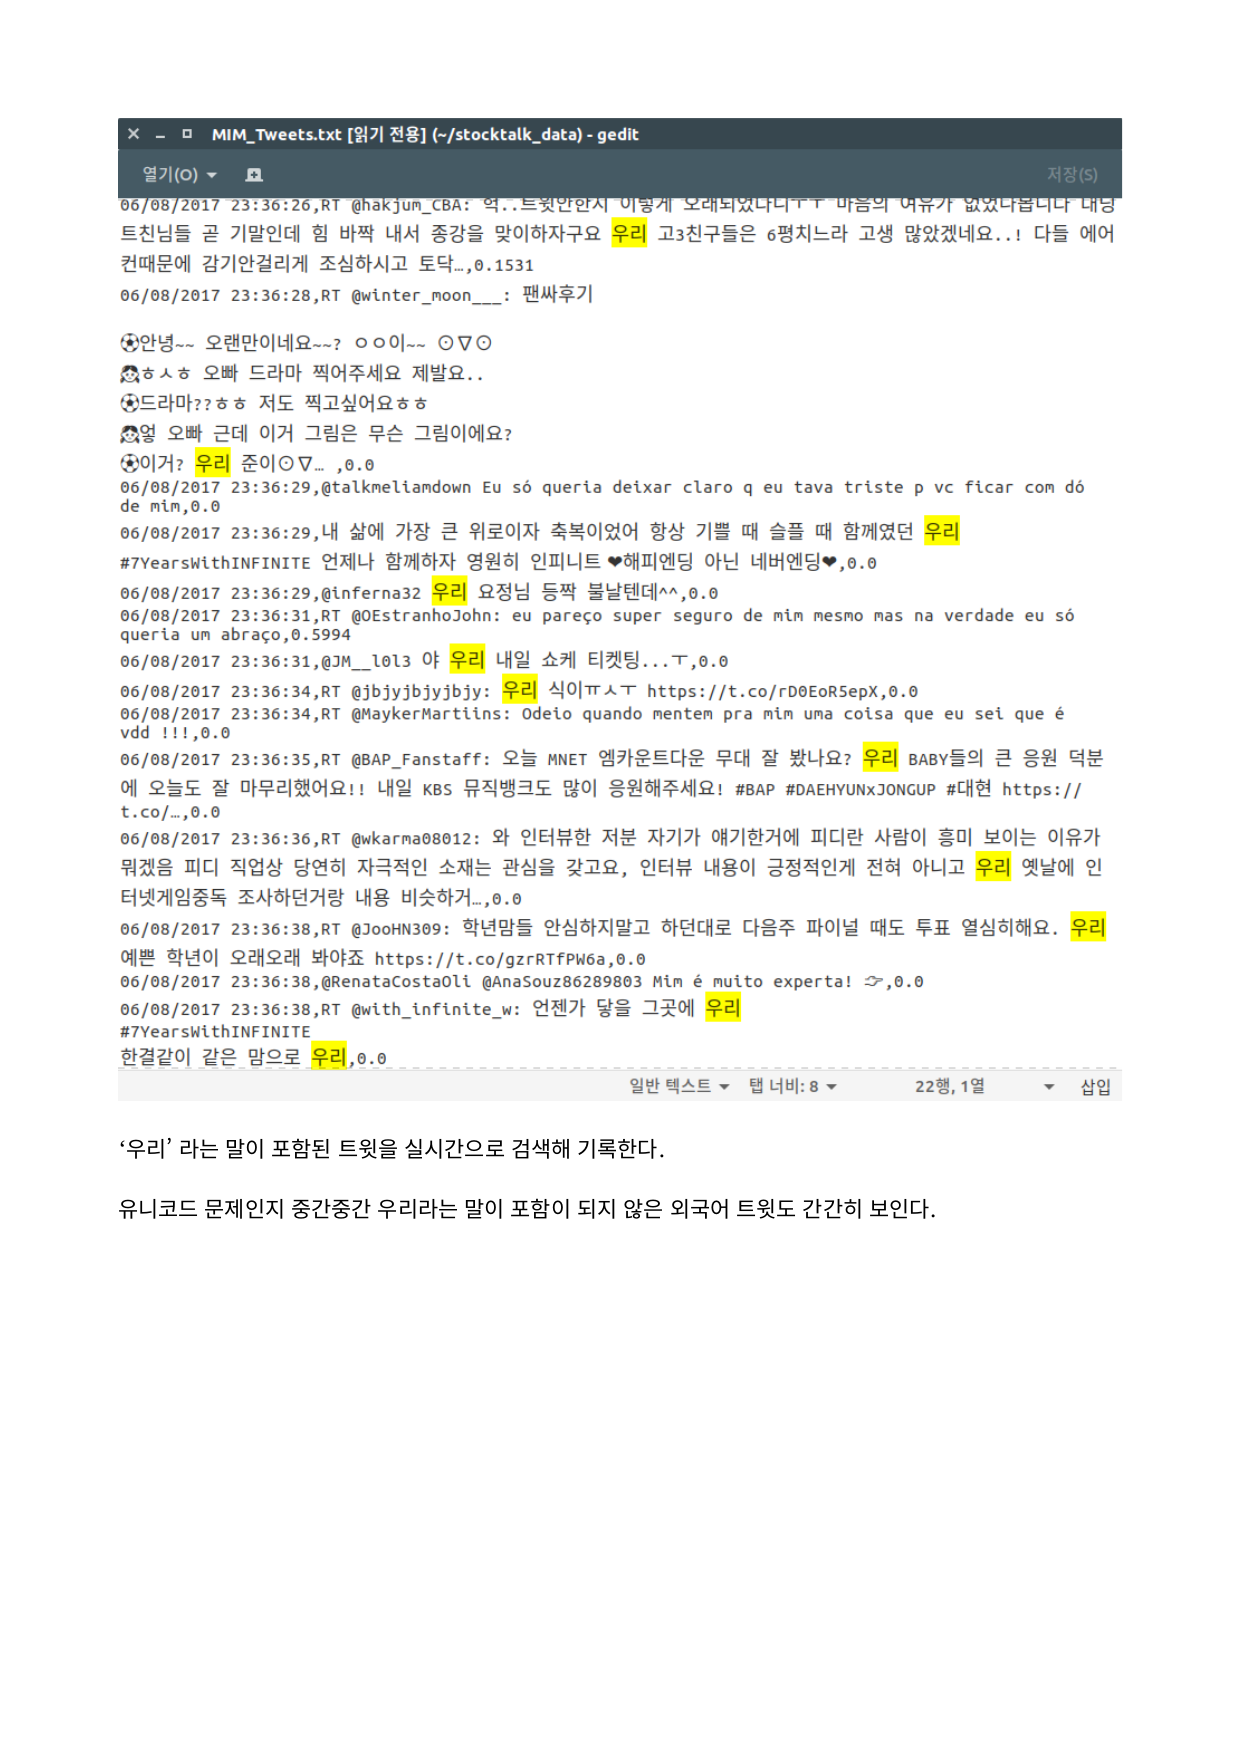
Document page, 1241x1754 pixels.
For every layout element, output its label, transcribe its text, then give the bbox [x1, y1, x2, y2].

text ‘우리’ 라는 말이 포함된 트윗을 실시간으로 검색해 기록한다. [118, 1132, 1122, 1164]
picture [118, 118, 1123, 1101]
text 유니코드 문제인지 중간중간 우리라는 말이 포함이 되지 않은 외국어 트윗도 간간히 보인다. [118, 1192, 1122, 1224]
